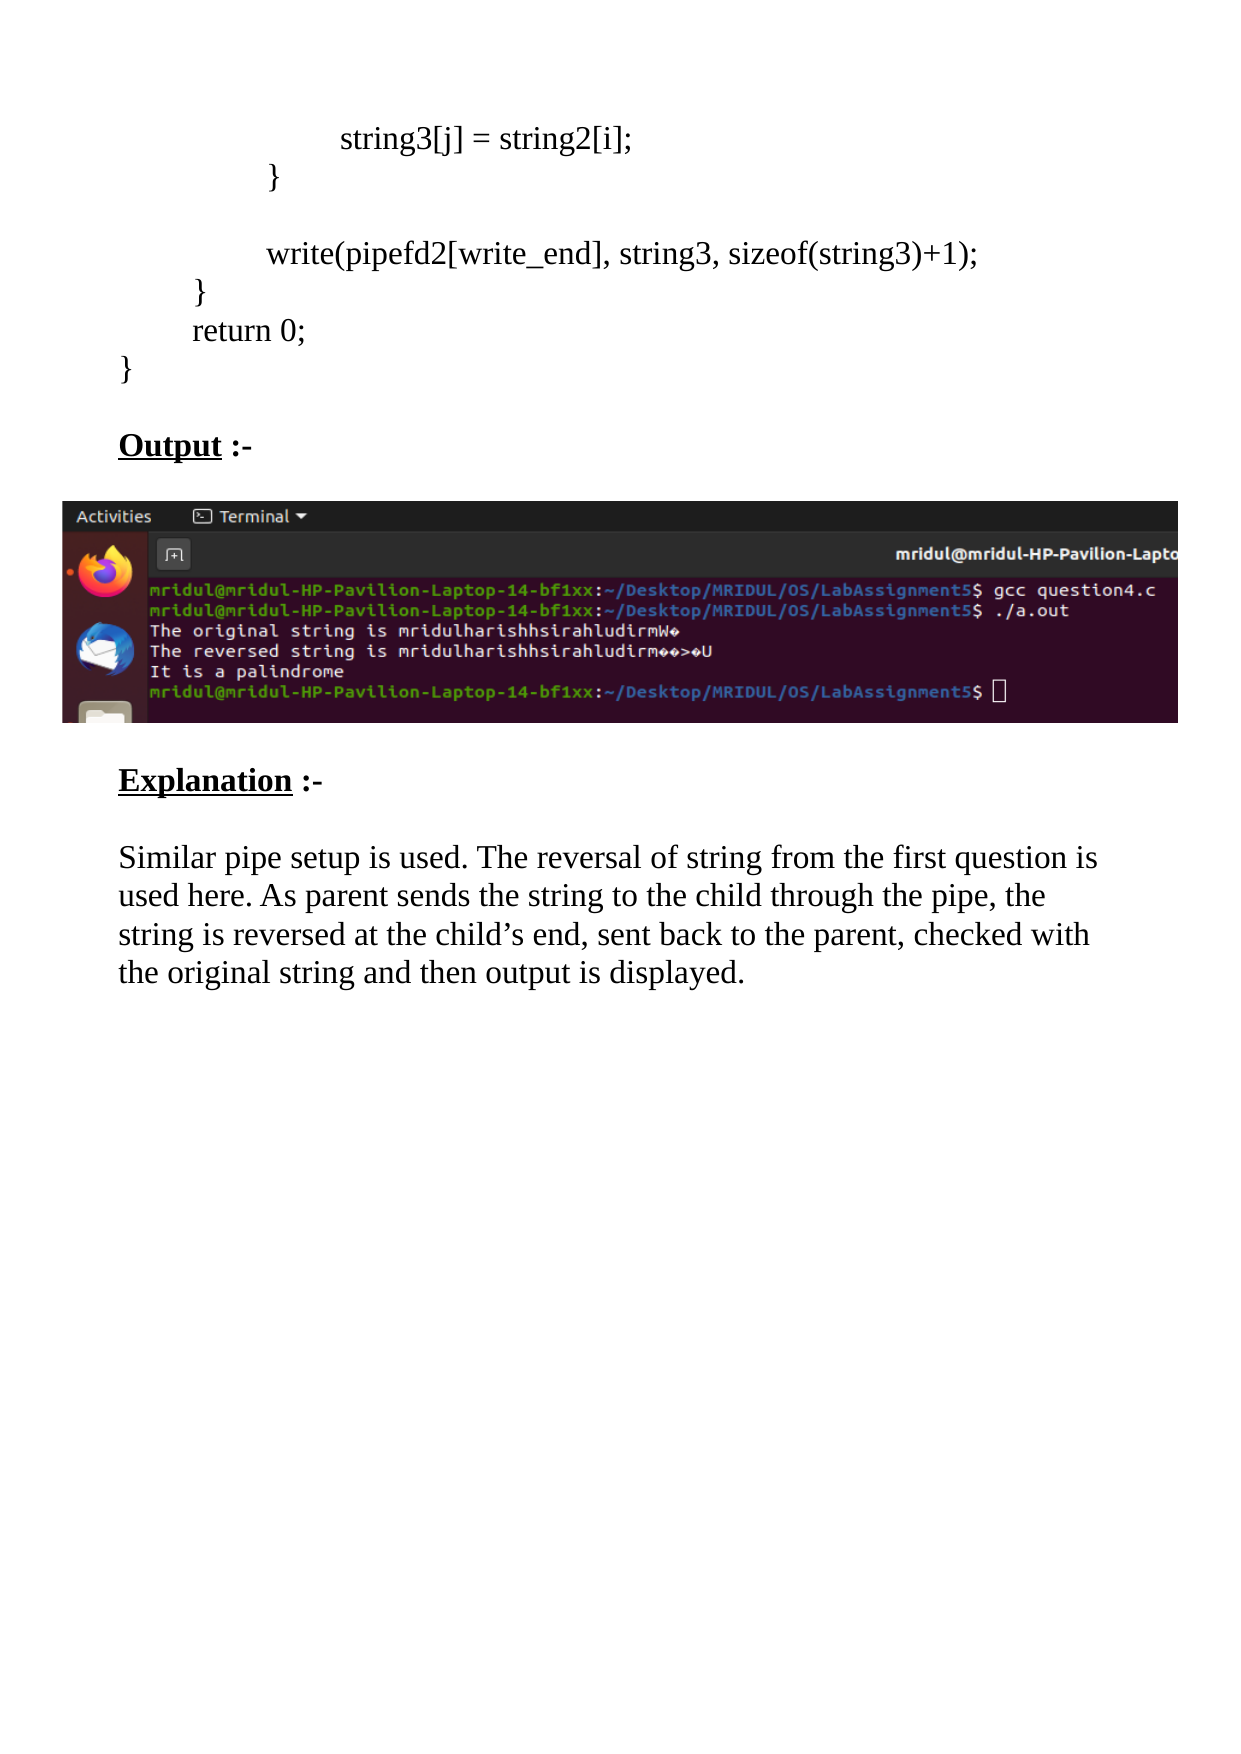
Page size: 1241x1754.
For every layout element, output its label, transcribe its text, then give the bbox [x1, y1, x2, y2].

text return 0; [118, 310, 1122, 348]
text string3[j] = string2[i]; [118, 118, 1122, 156]
text } [118, 156, 1122, 195]
text Output :- [118, 425, 1122, 463]
text write(pipefd2[write_end], string3, sizeof(string3)+1); [118, 233, 1122, 271]
text Similar pipe setup is used. The reversal of string from the first question is used here. As parent sends the string to the child through the pipe, the string is reversed at the child’s end, sent back to the parent, checked with the original string and then output is displayed. [118, 837, 1122, 990]
text } [118, 271, 1122, 310]
text Explanation :- [118, 760, 1122, 799]
text } [118, 348, 1122, 386]
